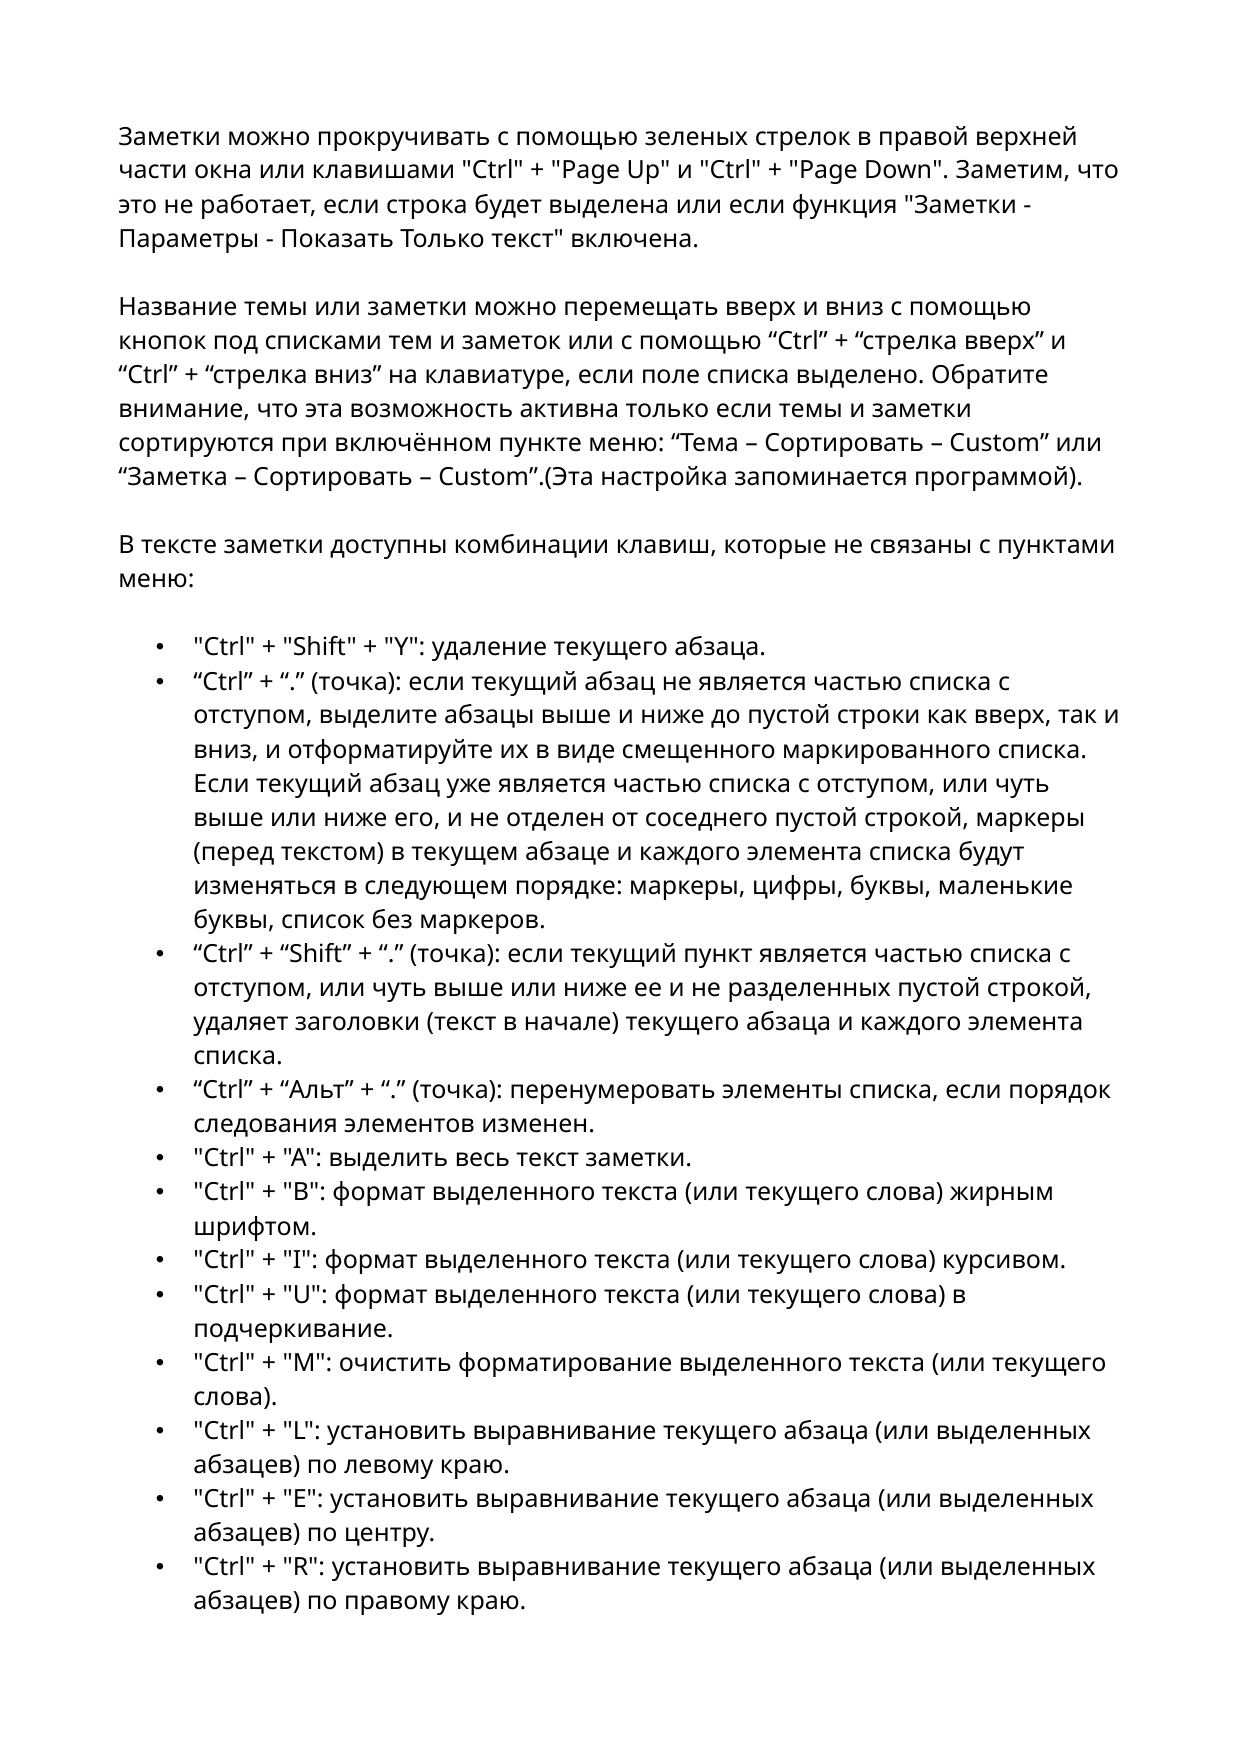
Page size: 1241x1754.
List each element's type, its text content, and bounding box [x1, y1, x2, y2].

list "Ctrl" + "R": установить выравнивание текущего абзаца (или выделенных абзацев) по правому краю. [156, 1549, 1122, 1617]
list "Ctrl" + "I": формат выделенного текста (или текущего слова) курсивом. [156, 1242, 1122, 1276]
list "Ctrl" + "M": очистить форматирование выделенного текста (или текущего слова). [156, 1344, 1122, 1412]
list “Ctrl” + “.” (точка): если текущий абзац не является частью списка с отступом, выделите абзацы выше и ниже до пустой строки как вверх, так и вниз, и отформатируйте их в виде смещенного маркированного списка. Если текущий абзац уже является частью списка с отступом, или чуть выше или ниже его, и не отделен от соседнего пустой строкой, маркеры (перед текстом) в текущем абзаце и каждого элемента списка будут изменяться в следующем порядке: маркеры, цифры, буквы, маленькие буквы, список без маркеров. [156, 663, 1122, 936]
list "Ctrl" + "A": выделить весь текст заметки. [156, 1140, 1122, 1174]
list "Ctrl" + "B": формат выделенного текста (или текущего слова) жирным шрифтом. [156, 1174, 1122, 1242]
list "Ctrl" + "U": формат выделенного текста (или текущего слова) в подчеркивание. [156, 1276, 1122, 1344]
list “Ctrl” + “Shift” + “.” (точка): если текущий пункт является частью списка с отступом, или чуть выше или ниже ее и не разделенных пустой строкой, удаляет заголовки (текст в начале) текущего абзаца и каждого элемента списка. [156, 936, 1122, 1072]
text Название темы или заметки можно перемещать вверх и вниз с помощью кнопок под списками тем и заметок или с помощью “Ctrl” + “стрелка вверх” и “Ctrl” + “стрелка вниз” на клавиатуре, если поле списка выделено. Обратите внимание, что эта возможность активна только если темы и заметки сортируются при включённом пункте меню: “Тема – Сортировать – Custom” или “Заметка – Сортировать – Custom”.(Эта настройка запоминается программой). [118, 288, 1122, 493]
list "Ctrl" + "L": установить выравнивание текущего абзаца (или выделенных абзацев) по левому краю. [156, 1412, 1122, 1481]
text В тексте заметки доступны комбинации клавиш, которые не связаны с пунктами меню: [118, 527, 1122, 595]
list "Ctrl" + "E": установить выравнивание текущего абзаца (или выделенных абзацев) по центру. [156, 1481, 1122, 1549]
list “Ctrl” + “Альт” + “.” (точка): перенумеровать элементы списка, если порядок следования элементов изменен. [156, 1072, 1122, 1140]
text Заметки можно прокручивать с помощью зеленых стрелок в правой верхней части окна или клавишами "Ctrl" + "Page Up" и "Ctrl" + "Page Down". Заметим, что это не работает, если строка будет выделена или если функция "Заметки - Параметры - Показать Только текст" включена. [118, 118, 1122, 254]
list "Ctrl" + "Shift" + "Y": удаление текущего абзаца. [156, 629, 1122, 663]
